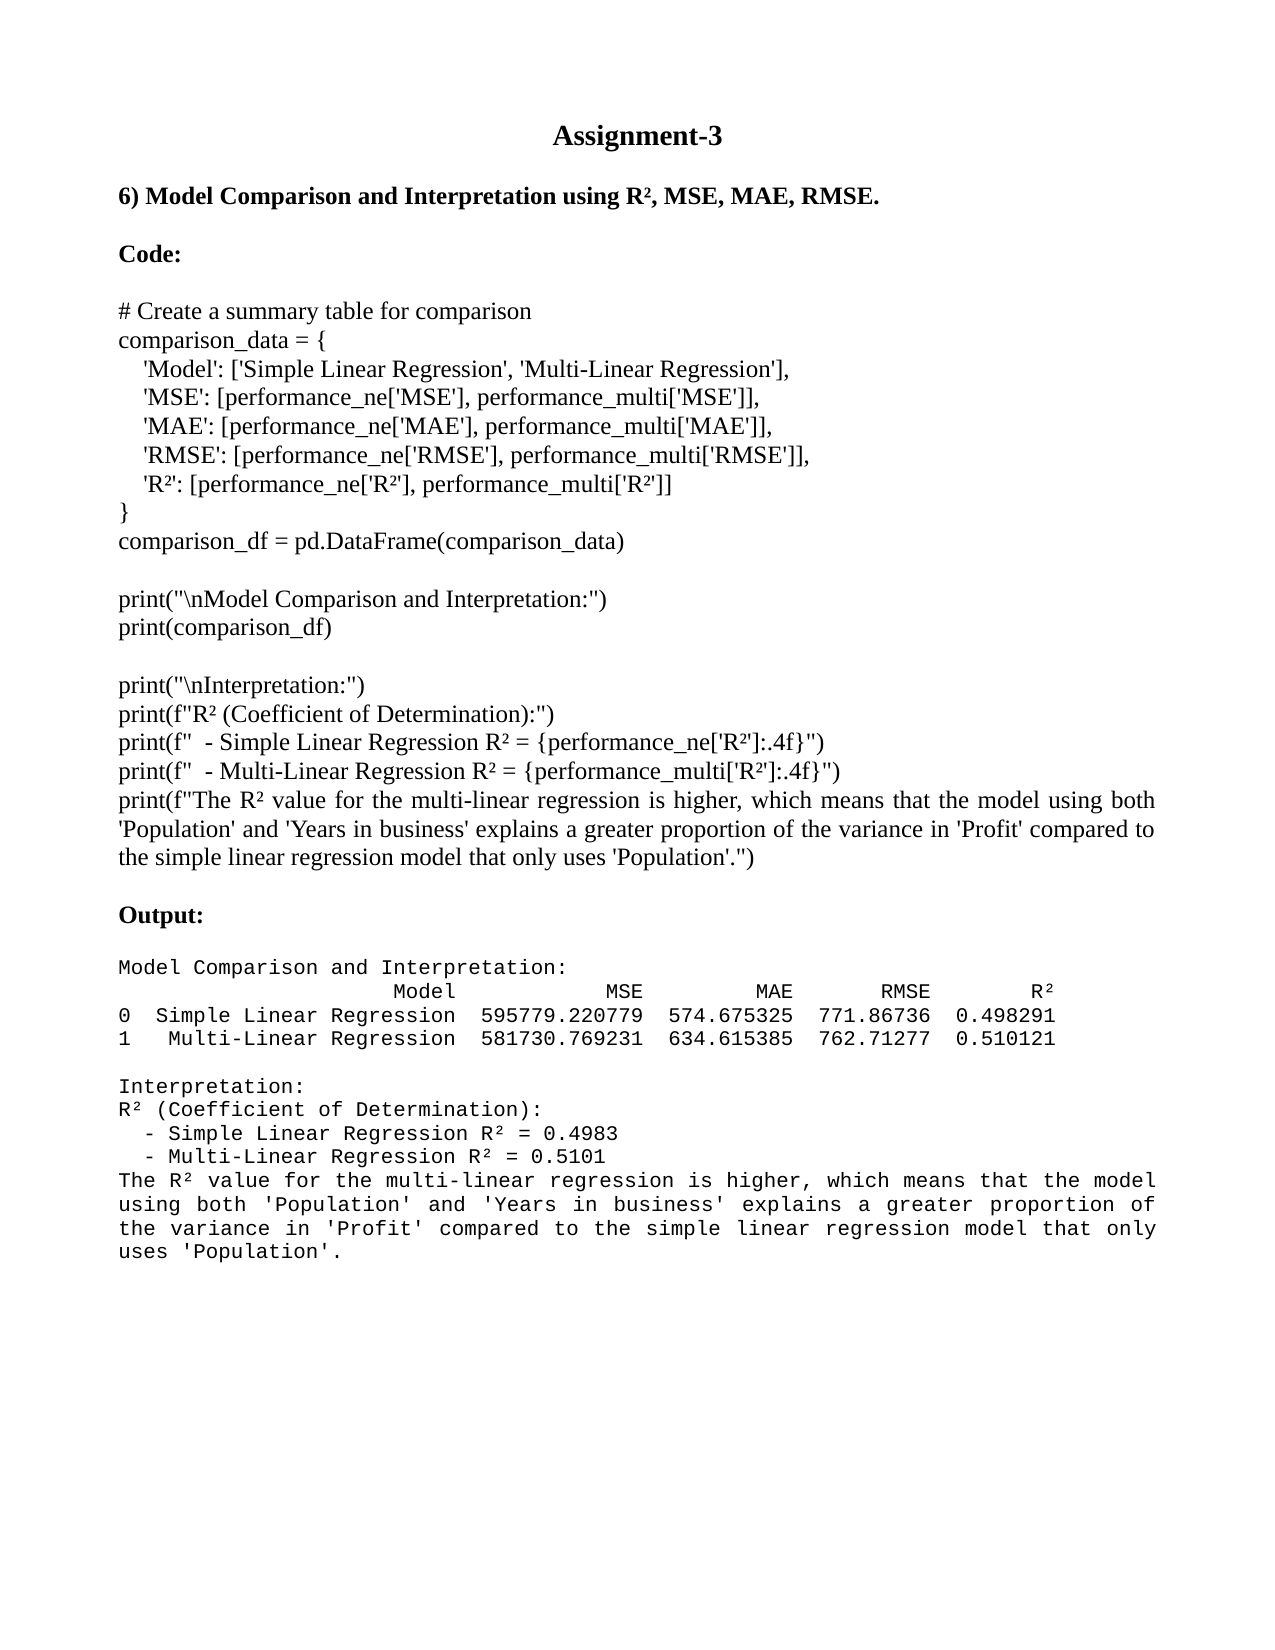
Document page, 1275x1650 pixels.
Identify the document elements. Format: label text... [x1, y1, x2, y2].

text Model MSE MAE RMSE R² [118, 981, 1157, 1005]
text } [118, 497, 1157, 526]
text comparison_data = { [118, 325, 1157, 354]
text 6) Model Comparison and Interpretation using R², MSE, MAE, RMSE. [118, 181, 1157, 210]
text R² (Coefficient of Determination): [118, 1099, 1157, 1123]
text Output: [118, 900, 1157, 929]
text - Simple Linear Regression R² = 0.4983 [118, 1123, 1157, 1147]
text - Multi-Linear Regression R² = 0.5101 [118, 1147, 1157, 1170]
text 'MSE': [performance_ne['MSE'], performance_multi['MSE']], [118, 382, 1157, 411]
text 'R²': [performance_ne['R²'], performance_multi['R²']] [118, 469, 1157, 497]
text 'MAE': [performance_ne['MAE'], performance_multi['MAE']], [118, 411, 1157, 440]
text Interpretation: [118, 1076, 1157, 1099]
text print(f" - Multi-Linear Regression R² = {performance_multi['R²']:.4f}") [118, 756, 1157, 785]
text print("\nInterpretation:") [118, 670, 1157, 699]
text Code: [118, 239, 1157, 267]
text print(f"R² (Coefficient of Determination):") [118, 699, 1157, 727]
text The R² value for the multi-linear regression is higher, which means that the model using both 'Population' and 'Years in business' explains a greater proportion of the variance in 'Profit' compared to the simple linear regression model that only uses 'Population'. [118, 1170, 1157, 1265]
text 0 Simple Linear Regression 595779.220779 574.675325 771.86736 0.498291 [118, 1005, 1157, 1028]
text comparison_df = pd.DataFrame(comparison_data) [118, 526, 1157, 555]
text Model Comparison and Interpretation: [118, 957, 1157, 981]
text 'Model': ['Simple Linear Regression', 'Multi-Linear Regression'], [118, 354, 1157, 382]
text print(f" - Simple Linear Regression R² = {performance_ne['R²']:.4f}") [118, 727, 1157, 756]
text 1 Multi-Linear Regression 581730.769231 634.615385 762.71277 0.510121 [118, 1028, 1157, 1052]
text 'RMSE': [performance_ne['RMSE'], performance_multi['RMSE']], [118, 440, 1157, 469]
text # Create a summary table for comparison [118, 296, 1157, 325]
text print(f"The R² value for the multi-linear regression is higher, which means that the model using both 'Population' and 'Years in business' explains a greater proportion of the variance in 'Profit' compared to the simple linear regression model that only uses 'Population'.") [118, 785, 1157, 871]
text print("\nModel Comparison and Interpretation:") [118, 584, 1157, 612]
text print(comparison_df) [118, 612, 1157, 641]
